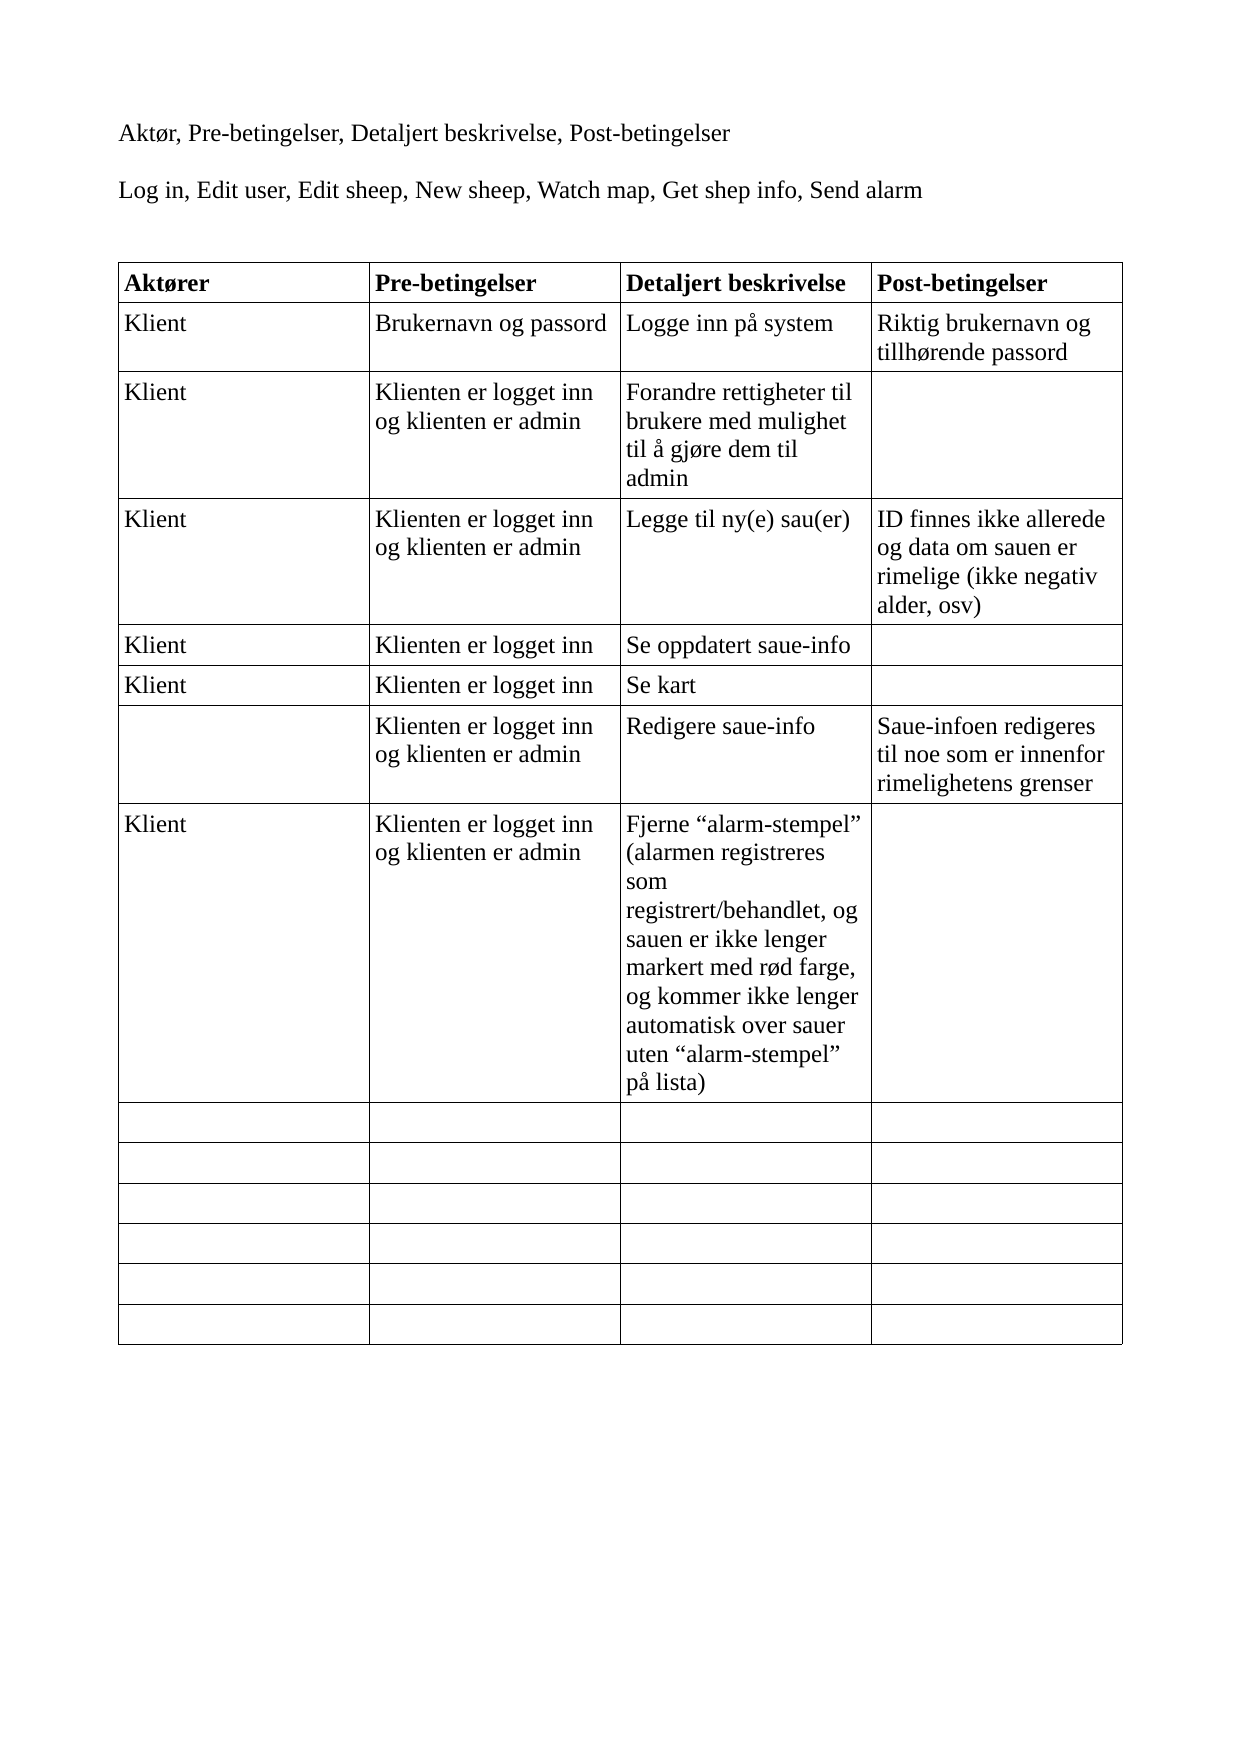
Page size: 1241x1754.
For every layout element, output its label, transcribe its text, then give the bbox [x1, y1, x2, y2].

text Log in, Edit user, Edit sheep, New sheep, Watch map, Get shep info, Send alarm [118, 176, 1122, 204]
table_cell [872, 1224, 1122, 1263]
table_cell [872, 1305, 1122, 1344]
table_cell [621, 1224, 871, 1263]
table_cell Legge til ny(e) sau(er) [621, 499, 871, 624]
table_cell [621, 1305, 871, 1344]
table_cell Klienten er logget inn og klienten er admin [370, 372, 620, 498]
table_cell [119, 1224, 369, 1263]
text Aktør, Pre-betingelser, Detaljert beskrivelse, Post-betingelser [118, 118, 1122, 147]
table_cell Klienten er logget inn [370, 625, 620, 665]
table_cell Klient [119, 499, 369, 624]
table_cell Klient [119, 666, 369, 705]
table_cell [872, 666, 1122, 705]
table_cell [119, 1305, 369, 1344]
table_cell [119, 1264, 369, 1303]
table_cell [370, 1184, 620, 1223]
table_header Pre-betingelser [370, 263, 620, 302]
table_cell Logge inn på system [621, 303, 871, 371]
table_cell Redigere saue-info [621, 706, 871, 803]
table_cell Se kart [621, 666, 871, 705]
table_header Detaljert beskrivelse [621, 263, 871, 302]
table_cell [872, 1264, 1122, 1303]
table_cell [370, 1224, 620, 1263]
table_cell [621, 1143, 871, 1182]
table_cell Brukernavn og passord [370, 303, 620, 371]
table_cell [370, 1264, 620, 1303]
table_header Aktører [119, 263, 369, 302]
table_cell Klient [119, 372, 369, 498]
table_cell [872, 625, 1122, 665]
table_cell Klienten er logget inn og klienten er admin [370, 499, 620, 624]
table_cell [872, 1143, 1122, 1182]
table_cell Klient [119, 804, 369, 1102]
table_cell Klienten er logget inn og klienten er admin [370, 804, 620, 1102]
table_cell [119, 706, 369, 803]
table_cell Klienten er logget inn og klienten er admin [370, 706, 620, 803]
table_cell [119, 1103, 369, 1142]
table_cell [872, 804, 1122, 1102]
table_header Post-betingelser [872, 263, 1122, 302]
table_cell [621, 1264, 871, 1303]
table_cell [621, 1103, 871, 1142]
table_cell Fjerne “alarm-stempel” (alarmen registreres som registrert/behandlet, og sauen er ikke lenger markert med rød farge, og kommer ikke lenger automatisk over sauer uten “alarm-stempel” på lista) [621, 804, 871, 1102]
table_cell [119, 1184, 369, 1223]
table_cell [370, 1143, 620, 1182]
table_cell Klient [119, 625, 369, 665]
table_cell [119, 1143, 369, 1182]
table_cell [370, 1103, 620, 1142]
table_cell Riktig brukernavn og tillhørende passord [872, 303, 1122, 371]
table_cell Klienten er logget inn [370, 666, 620, 705]
table_cell [370, 1305, 620, 1344]
table_cell [872, 372, 1122, 498]
table_cell [872, 1184, 1122, 1223]
table_cell Saue-infoen redigeres til noe som er innenfor rimelighetens grenser [872, 706, 1122, 803]
table_cell [621, 1184, 871, 1223]
table_cell Klient [119, 303, 369, 371]
table_cell [872, 1103, 1122, 1142]
table_cell ID finnes ikke allerede og data om sauen er rimelige (ikke negativ alder, osv) [872, 499, 1122, 624]
table_cell Forandre rettigheter til brukere med mulighet til å gjøre dem til admin [621, 372, 871, 498]
table_cell Se oppdatert saue-info [621, 625, 871, 665]
